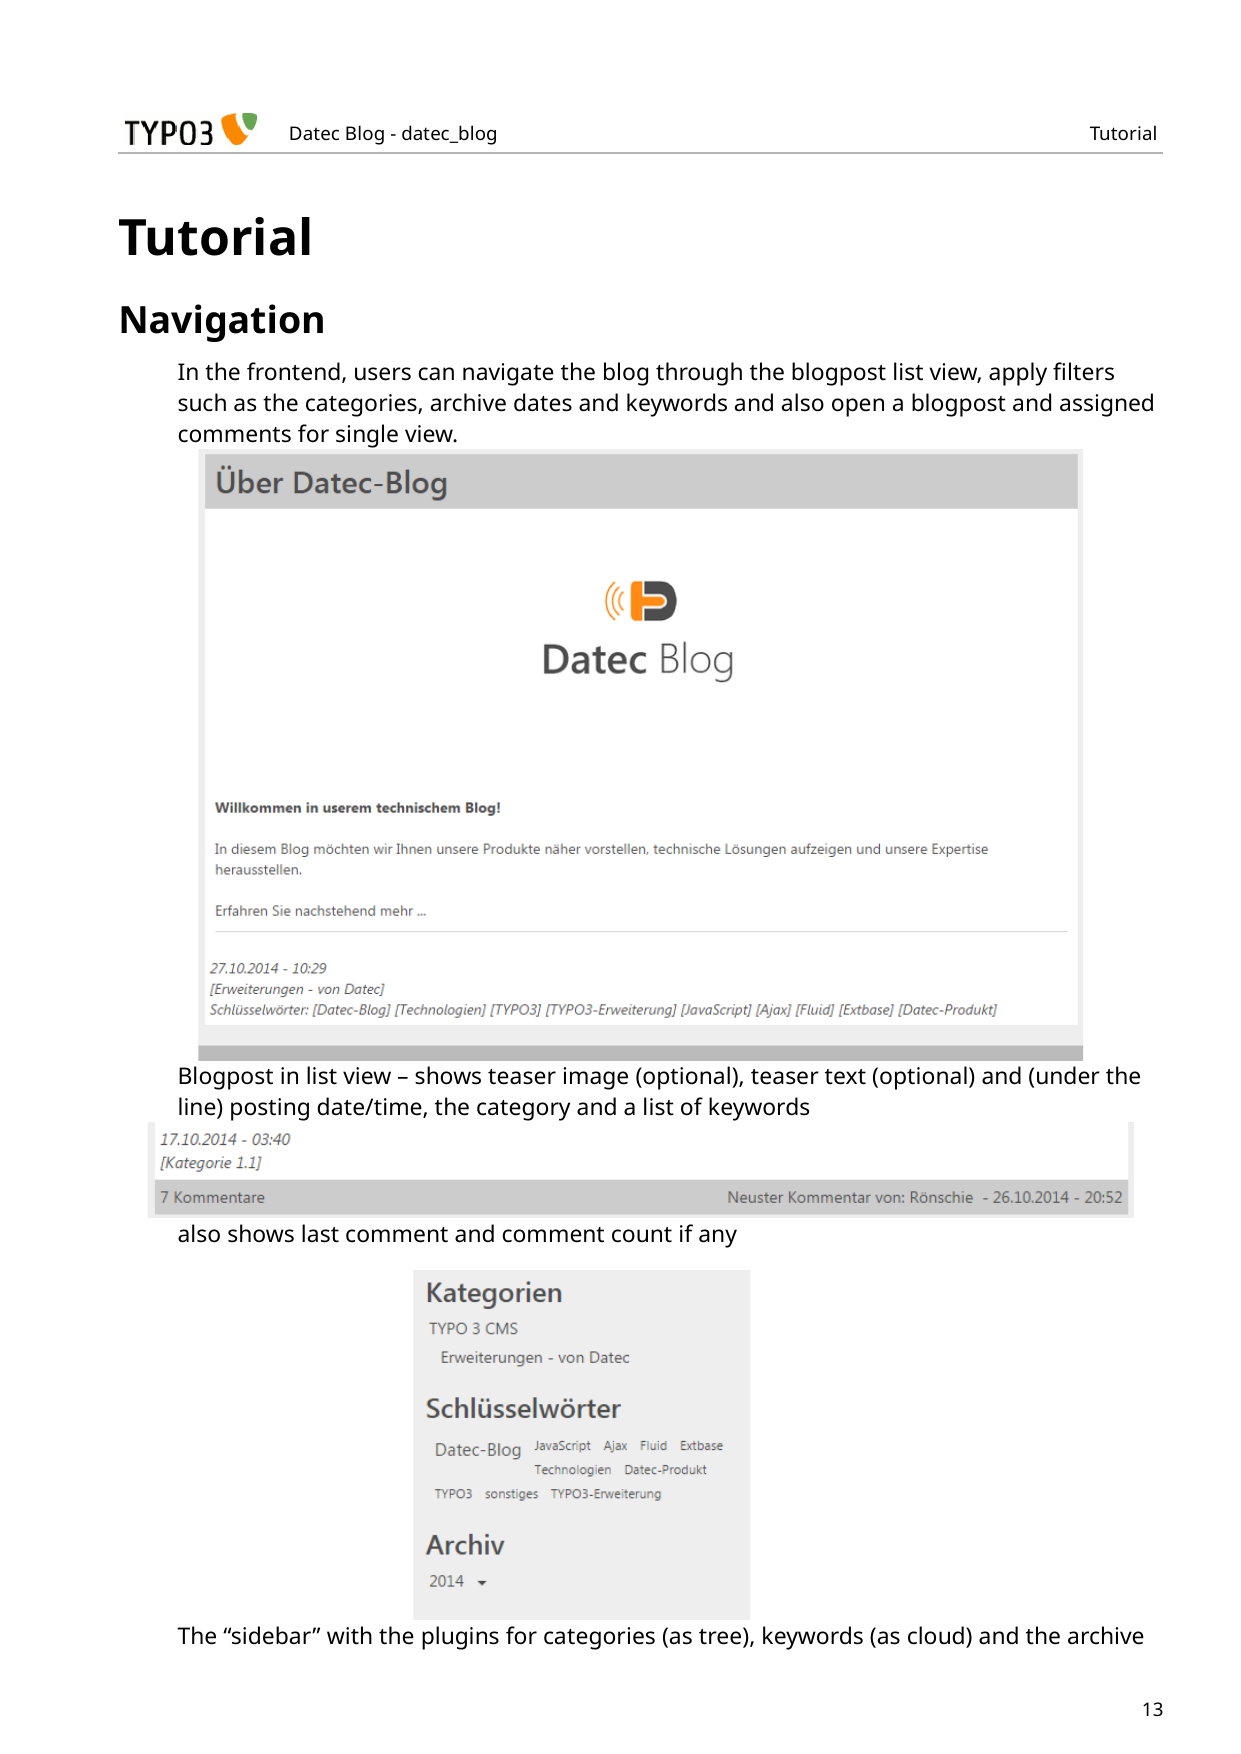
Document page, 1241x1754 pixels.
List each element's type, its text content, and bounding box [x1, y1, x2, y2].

picture [124, 112, 260, 145]
subtitle Navigation [118, 293, 1163, 344]
picture [413, 1270, 751, 1620]
subtitle Tutorial [118, 202, 1163, 269]
picture [198, 449, 1084, 1061]
text The “sidebar” with the plugins for categories (as tree), keywords (as cloud) and the archive [177, 1261, 1163, 1651]
picture [147, 1122, 1134, 1218]
text also shows last comment and comment count if any [177, 1135, 1163, 1249]
text In the frontend, users can navigate the blog through the blogpost list view, apply filters such as the categories, archive dates and keywords and also open a blogpost and assigned comments for single view. [177, 356, 1163, 449]
text Blogpost in list view – shows teaser image (optional), teaser text (optional) and (under the line) posting date/time, the category and a list of keywords [177, 462, 1163, 1122]
